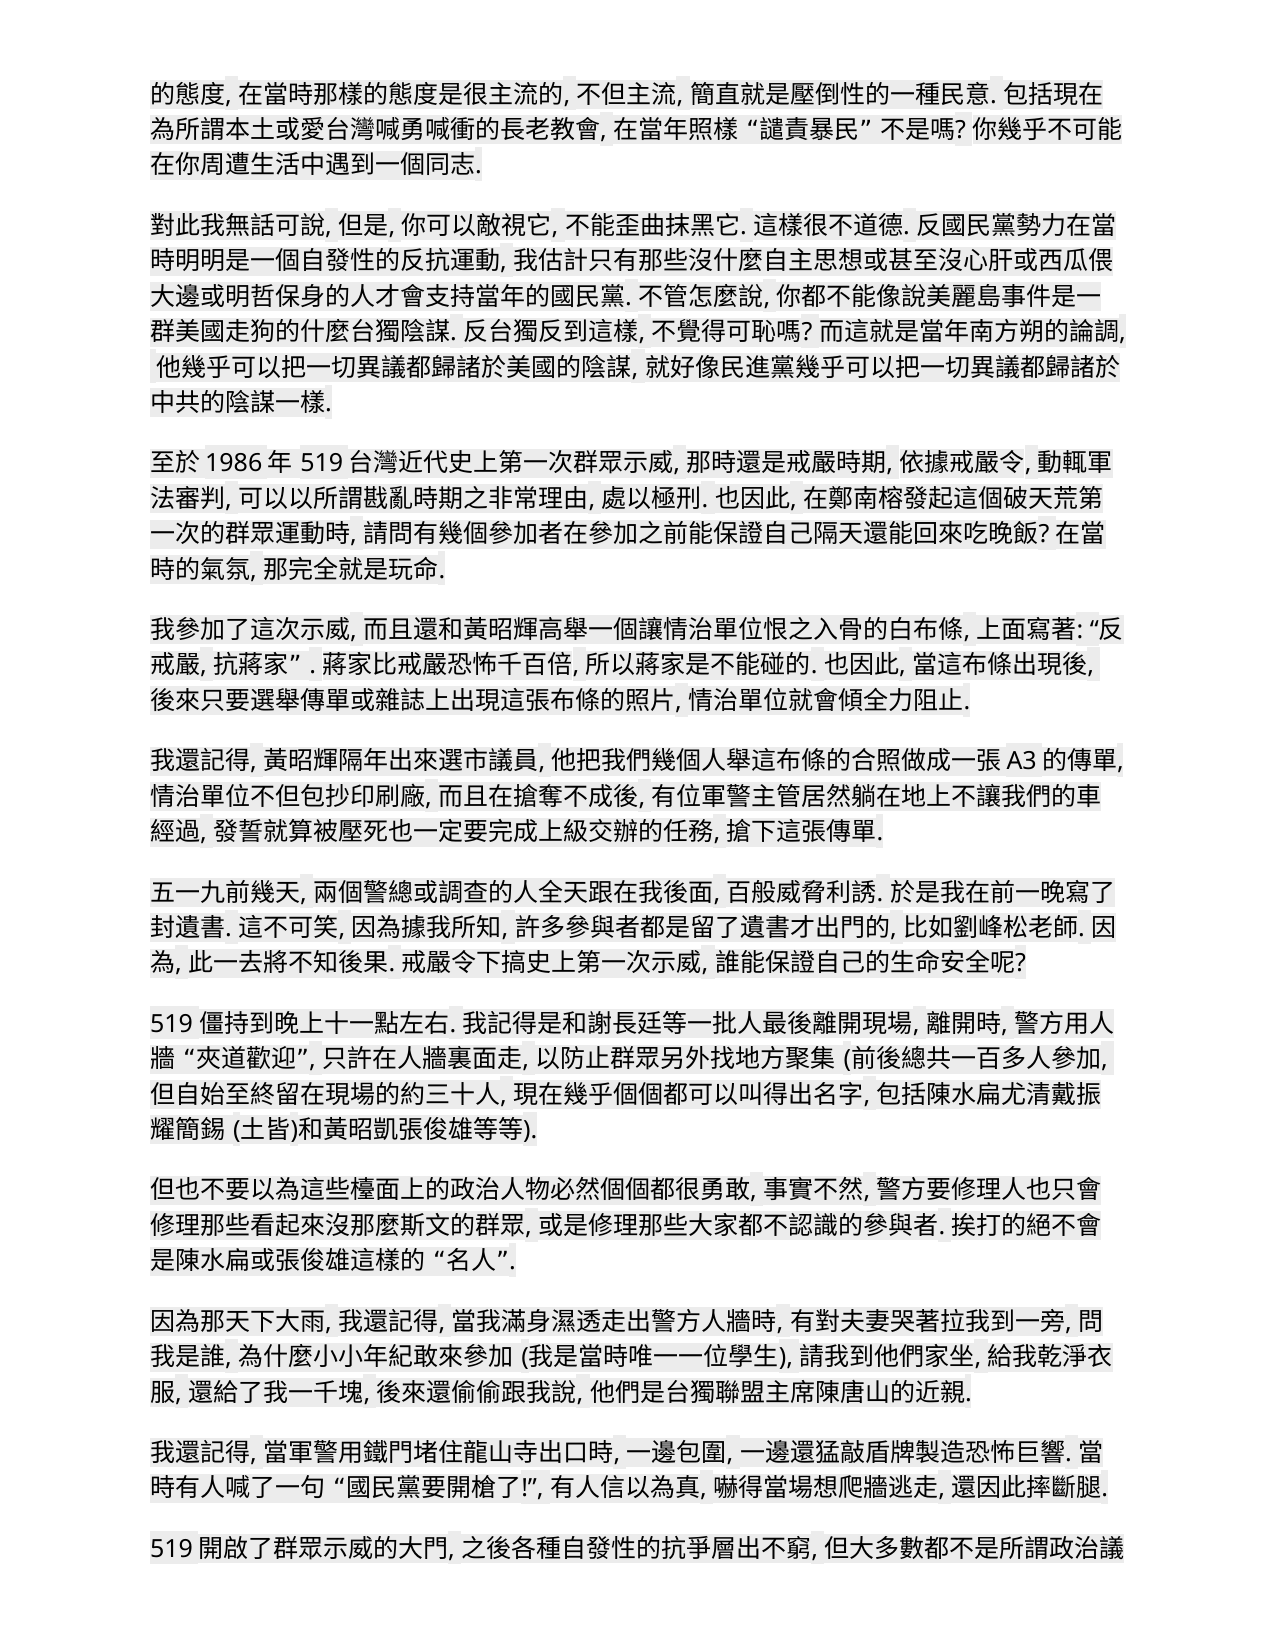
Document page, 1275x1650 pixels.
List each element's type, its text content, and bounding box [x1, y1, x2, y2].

text 的態度, 在當時那樣的態度是很主流的, 不但主流, 簡直就是壓倒性的一種民意. 包括現在為所謂本土或愛台灣喊勇喊衝的長老教會, 在當年照樣 “譴責暴民” 不是嗎? 你幾乎不可能在你周遭生活中遇到一個同志. [150, 75, 1125, 181]
text 但也不要以為這些檯面上的政治人物必然個個都很勇敢, 事實不然, 警方要修理人也只會修理那些看起來沒那麼斯文的群眾, 或是修理那些大家都不認識的參與者. 挨打的絕不會是陳水扁或張俊雄這樣的 “名人”. [150, 1171, 1125, 1277]
text 519開啟了群眾示威的大門, 之後各種自發性的抗爭層出不窮, 但大多數都不是所謂政治議 [150, 1529, 1125, 1564]
text 我還記得, 黃昭輝隔年出來選市議員, 他把我們幾個人舉這布條的合照做成一張A3的傳單, 情治單位不但包抄印刷廠, 而且在搶奪不成後, 有位軍警主管居然躺在地上不讓我們的車經過, 發誓就算被壓死也一定要完成上級交辦的任務, 搶下這張傳單. [150, 742, 1125, 848]
text 我還記得, 當軍警用鐵門堵住龍山寺出口時, 一邊包圍, 一邊還猛敲盾牌製造恐怖巨響. 當時有人喊了一句 “國民黨要開槍了!”, 有人信以為真, 嚇得當場想爬牆逃走, 還因此摔斷腿. [150, 1433, 1125, 1504]
text 對此我無話可說, 但是, 你可以敵視它, 不能歪曲抹黑它. 這樣很不道德. 反國民黨勢力在當時明明是一個自發性的反抗運動, 我估計只有那些沒什麼自主思想或甚至沒心肝或西瓜偎大邊或明哲保身的人才會支持當年的國民黨. 不管怎麼說, 你都不能像說美麗島事件是一群美國走狗的什麼台獨陰謀. 反台獨反到這樣, 不覺得可恥嗎? 而這就是當年南方朔的論調, 他幾乎可以把一切異議都歸諸於美國的陰謀, 就好像民進黨幾乎可以把一切異議都歸諸於中共的陰謀一樣. [150, 206, 1125, 419]
text 519 僵持到晚上十一點左右. 我記得是和謝長廷等一批人最後離開現場, 離開時, 警方用人牆 “夾道歡迎”, 只許在人牆裏面走, 以防止群眾另外找地方聚集 (前後總共一百多人參加, 但自始至終留在現場的約三十人, 現在幾乎個個都可以叫得出名字, 包括陳水扁尤清戴振耀簡錫 (土皆)和黃昭凱張俊雄等等). [150, 1004, 1125, 1146]
text 五一九前幾天, 兩個警總或調查的人全天跟在我後面, 百般威脅利誘. 於是我在前一晚寫了封遺書. 這不可笑, 因為據我所知, 許多參與者都是留了遺書才出門的, 比如劉峰松老師. 因為, 此一去將不知後果. 戒嚴令下搞史上第一次示威, 誰能保證自己的生命安全呢? [150, 873, 1125, 979]
text 至於1986年 519台灣近代史上第一次群眾示威, 那時還是戒嚴時期, 依據戒嚴令, 動輒軍法審判, 可以以所謂戡亂時期之非常理由, 處以極刑. 也因此, 在鄭南榕發起這個破天荒第一次的群眾運動時, 請問有幾個參加者在參加之前能保證自己隔天還能回來吃晚飯? 在當時的氣氛, 那完全就是玩命. [150, 444, 1125, 585]
text 我參加了這次示威, 而且還和黃昭輝高舉一個讓情治單位恨之入骨的白布條, 上面寫著: “反戒嚴, 抗蔣家” . 蔣家比戒嚴恐怖千百倍, 所以蔣家是不能碰的. 也因此, 當這布條出現後, 後來只要選舉傳單或雜誌上出現這張布條的照片, 情治單位就會傾全力阻止. [150, 610, 1125, 717]
text 因為那天下大雨, 我還記得, 當我滿身濕透走出警方人牆時, 有對夫妻哭著拉我到一旁, 問我是誰, 為什麼小小年紀敢來參加 (我是當時唯一一位學生), 請我到他們家坐, 給我乾淨衣服, 還給了我一千塊, 後來還偷偷跟我說, 他們是台獨聯盟主席陳唐山的近親. [150, 1302, 1125, 1408]
